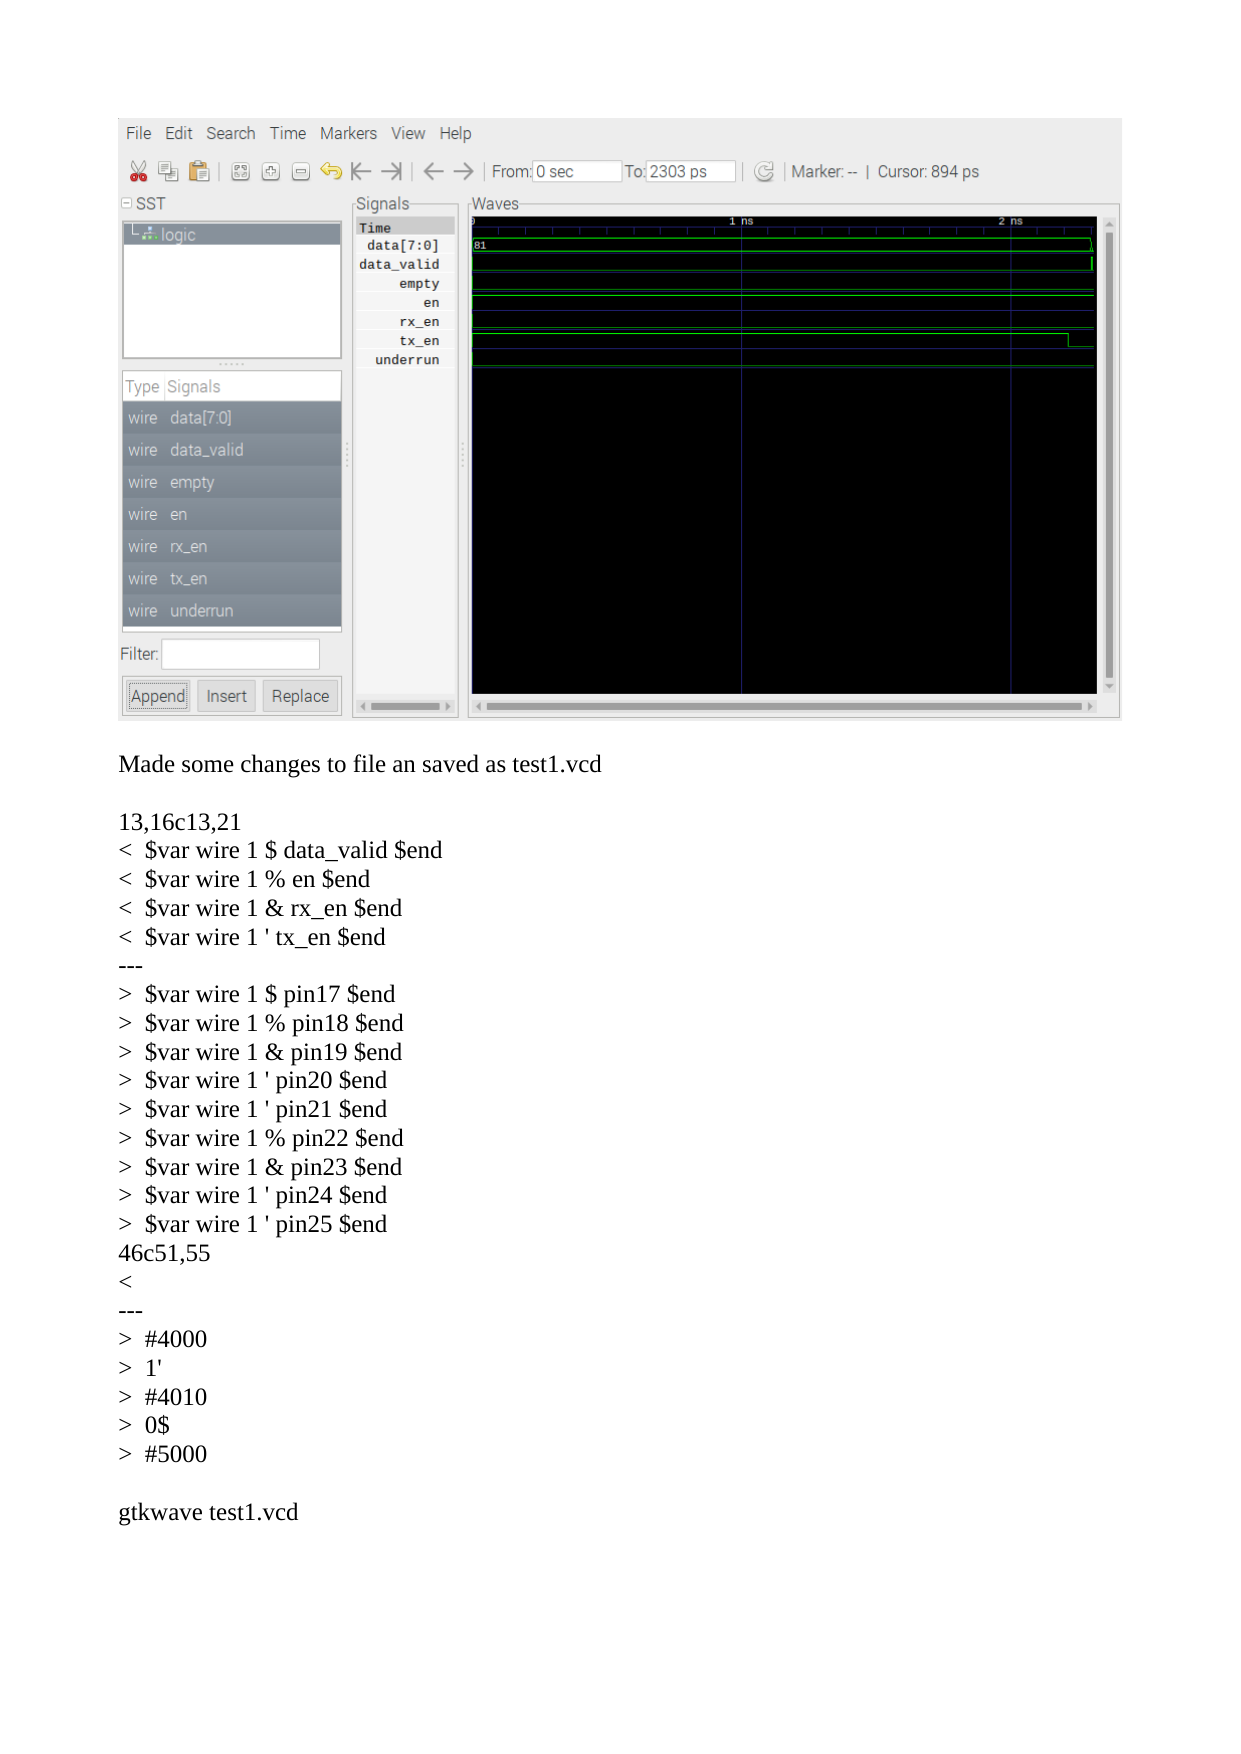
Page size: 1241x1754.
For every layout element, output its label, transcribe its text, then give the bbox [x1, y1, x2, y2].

text < $var wire 1 ' tx_en $end [118, 922, 1122, 950]
text < [118, 1267, 1122, 1295]
text > $var wire 1 ' pin24 $end [118, 1180, 1122, 1209]
text > 0$ [118, 1410, 1122, 1439]
text > $var wire 1 ' pin21 $end [118, 1094, 1122, 1123]
text --- [118, 1295, 1122, 1324]
text > #5000 [118, 1439, 1122, 1468]
text gtkwave test1.vcd [118, 1497, 1122, 1525]
text < $var wire 1 $ data_valid $end [118, 835, 1122, 864]
text > $var wire 1 & pin23 $end [118, 1152, 1122, 1180]
text > $var wire 1 % pin18 $end [118, 1008, 1122, 1037]
text Made some changes to file an saved as test1.vcd [118, 749, 1122, 778]
text 13,16c13,21 [118, 807, 1122, 835]
text > $var wire 1 ' pin20 $end [118, 1065, 1122, 1094]
text < $var wire 1 % en $end [118, 864, 1122, 893]
text > $var wire 1 ' pin25 $end [118, 1209, 1122, 1238]
text > #4010 [118, 1382, 1122, 1410]
text --- [118, 950, 1122, 979]
text > 1' [118, 1353, 1122, 1382]
text > $var wire 1 % pin22 $end [118, 1123, 1122, 1152]
text > $var wire 1 $ pin17 $end [118, 979, 1122, 1008]
picture [118, 118, 1123, 721]
text 46c51,55 [118, 1238, 1122, 1267]
text > $var wire 1 & pin19 $end [118, 1037, 1122, 1065]
text > #4000 [118, 1324, 1122, 1353]
text < $var wire 1 & rx_en $end [118, 893, 1122, 922]
